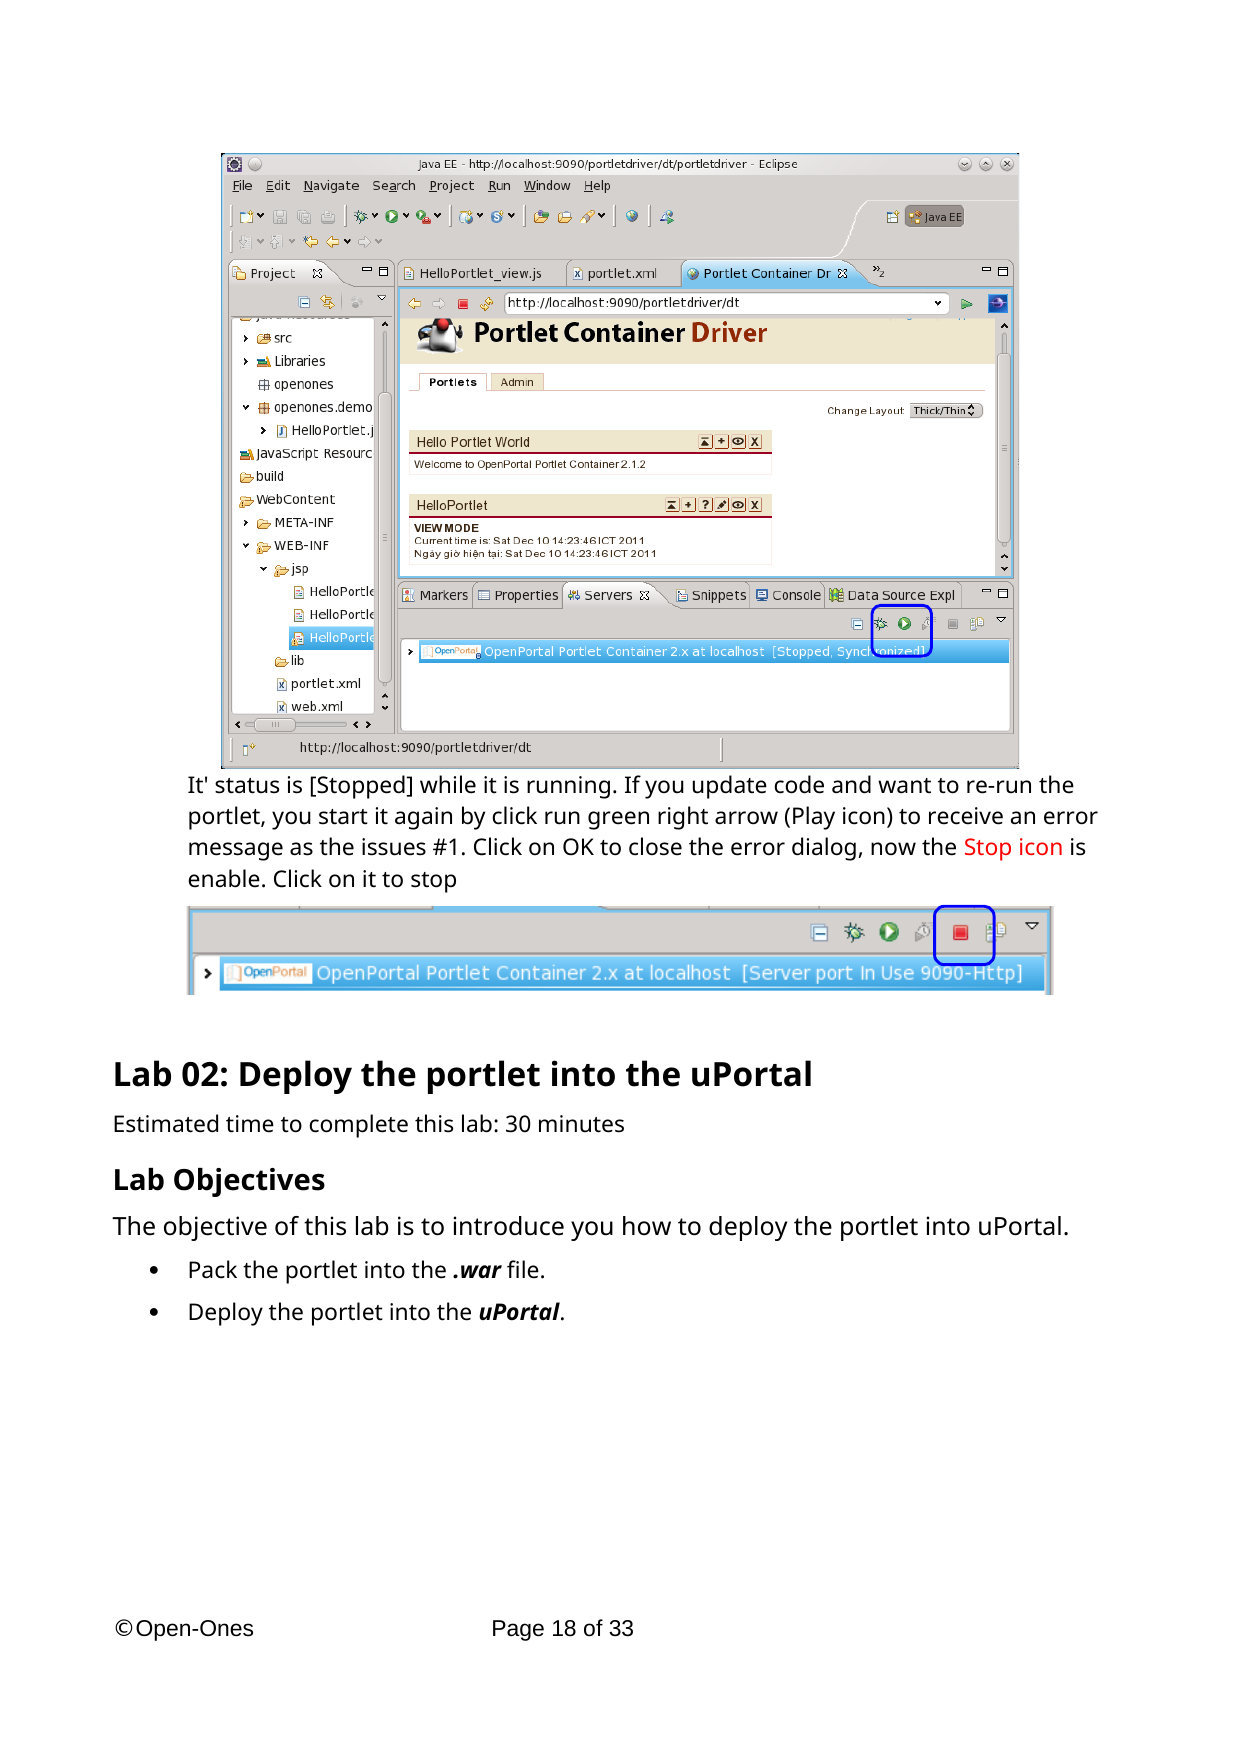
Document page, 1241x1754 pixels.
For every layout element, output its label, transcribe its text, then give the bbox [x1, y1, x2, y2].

subtitle Lab Objectives [112, 1167, 1128, 1196]
picture [937, 908, 992, 963]
text Estimated time to complete this lab: 30 minutes [112, 1109, 1129, 1138]
title Lab 02: Deploy the portlet into the uPortal [112, 1051, 1128, 1096]
text The objective of this lab is to introduce you how to deploy the portlet into uPortal. [112, 1209, 1128, 1243]
picture [186, 906, 1054, 995]
picture [221, 153, 1020, 769]
list Deploy the portlet into the uPortal. [150, 1297, 1128, 1326]
list Pack the portlet into the .war file. [150, 1255, 1128, 1284]
text It' status is [Stopped] while it is running. If you update code and want to re-run the portlet, you start it again by click run green right arrow (Play icon) to receive an error message as the issues #1. Click on OK to close the error dialog, now the Stop icon is enable. Click on it to stop [187, 154, 1128, 894]
